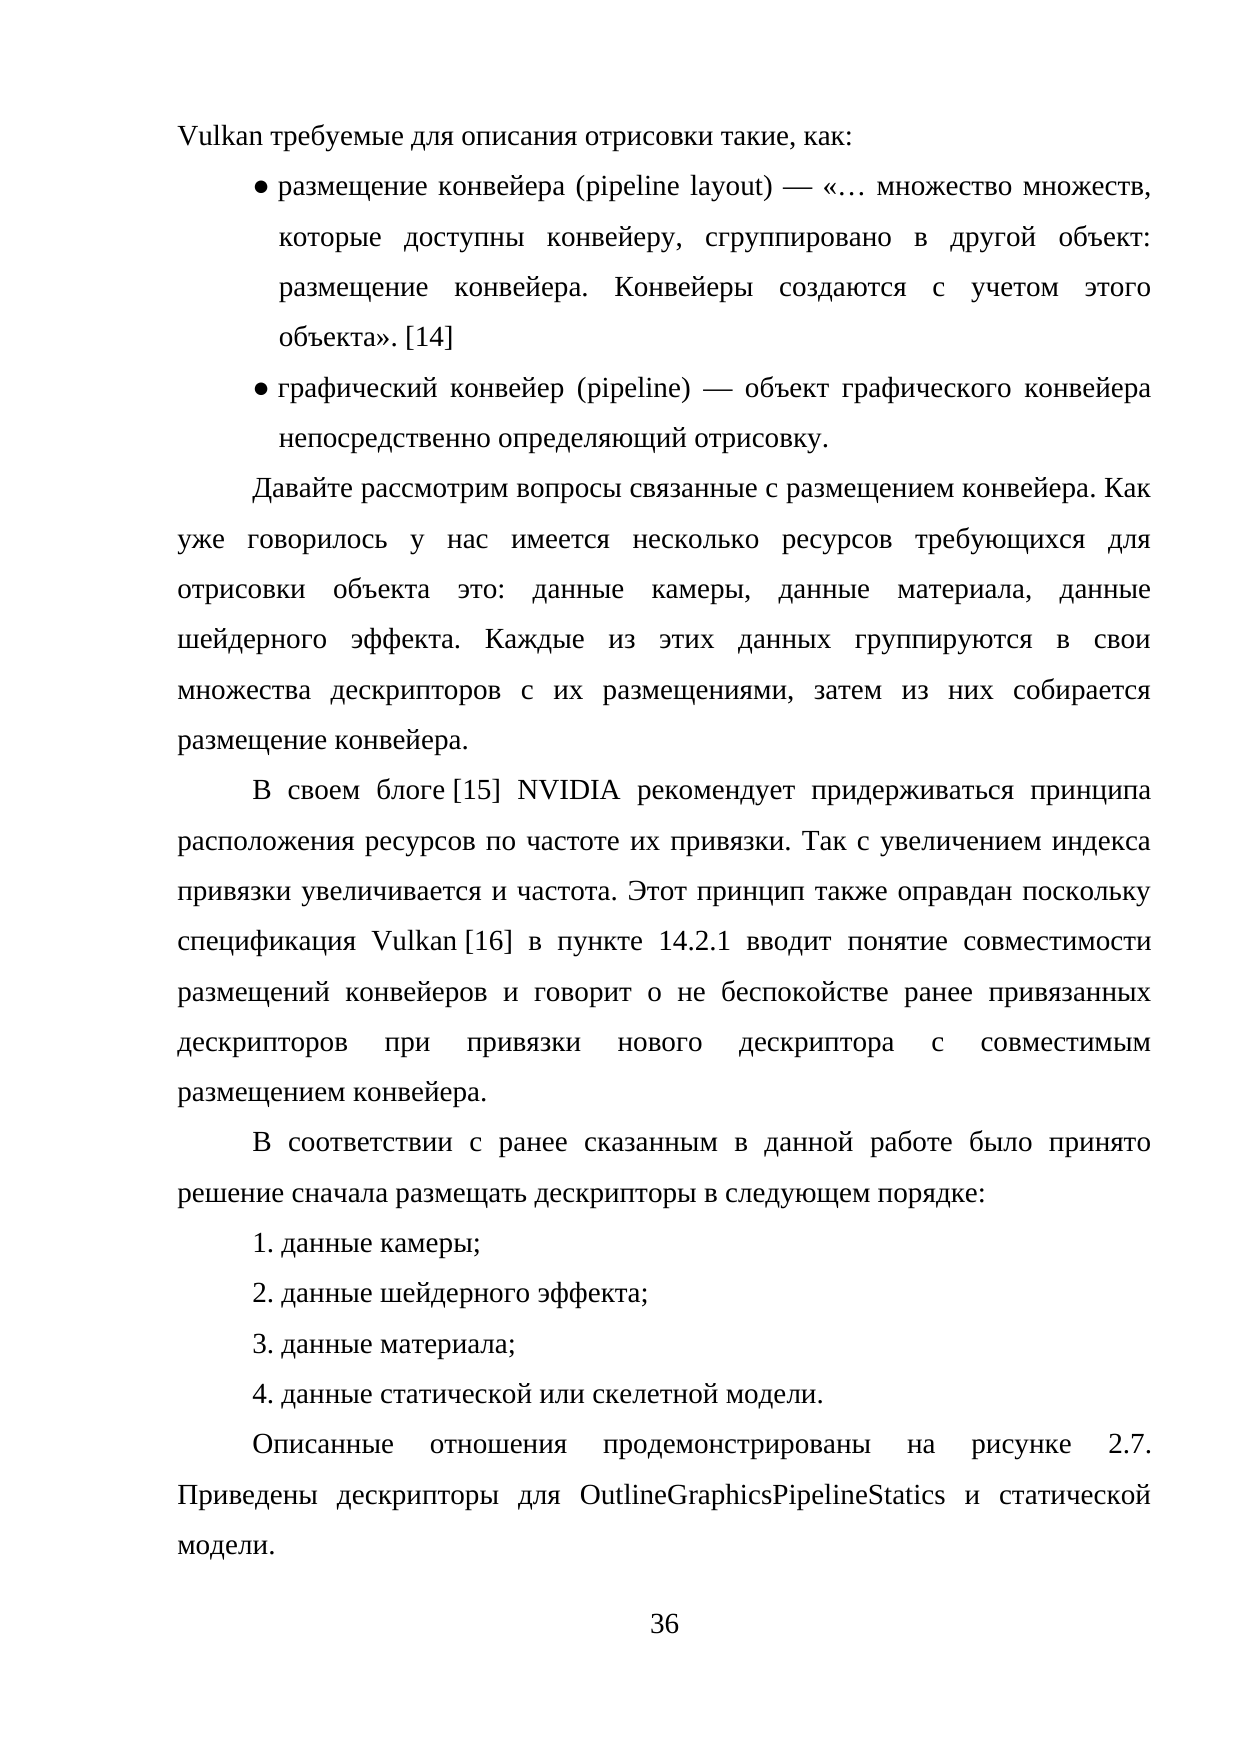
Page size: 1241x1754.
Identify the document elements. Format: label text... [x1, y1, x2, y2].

text В своем блоге [15] NVIDIA рекомендует придерживаться принципа расположения ресурсов по частоте их привязки. Так с увеличением индекса привязки увеличивается и частота. Этот принцип также оправдан поскольку спецификация Vulkan [16] в пункте 14.2.1 вводит понятие совместимости размещений конвейеров и говорит о не беспокойстве ранее привязанных дескрипторов при привязки нового дескриптора с совместимым размещением конвейера. [177, 772, 1152, 1108]
list данные материала; [252, 1326, 1152, 1359]
text В соответствии с ранее сказанным в данной работе было принято решение сначала размещать дескрипторы в следующем порядке: [177, 1124, 1152, 1208]
list данные камеры; [252, 1225, 1152, 1259]
list данные статической или скелетной модели. [252, 1376, 1152, 1410]
text Vulkan требуемые для описания отрисовки такие, как: [177, 118, 1152, 152]
text Описанные отношения продемонстрированы на рисунке 2.7. Приведены дескрипторы для OutlineGraphicsPipelineStatics и статической модели. [177, 1426, 1152, 1561]
list данные шейдерного эффекта; [252, 1276, 1152, 1309]
list графический конвейер (pipeline) — объект графического конвейера непосредственно определяющий отрисовку. [252, 370, 1152, 454]
list размещение конвейера (pipeline layout) — «… множество множеств, которые доступны конвейеру, сгруппировано в другой объект: размещение конвейера. Конвейеры создаются с учетом этого объекта». [14] [252, 168, 1152, 353]
text Давайте рассмотрим вопросы связанные с размещением конвейера. Как уже говорилось у нас имеется несколько ресурсов требующихся для отрисовки объекта это: данные камеры, данные материала, данные шейдерного эффекта. Каждые из этих данных группируются в свои множества дескрипторов с их размещениями, затем из них собирается размещение конвейера. [177, 471, 1152, 756]
